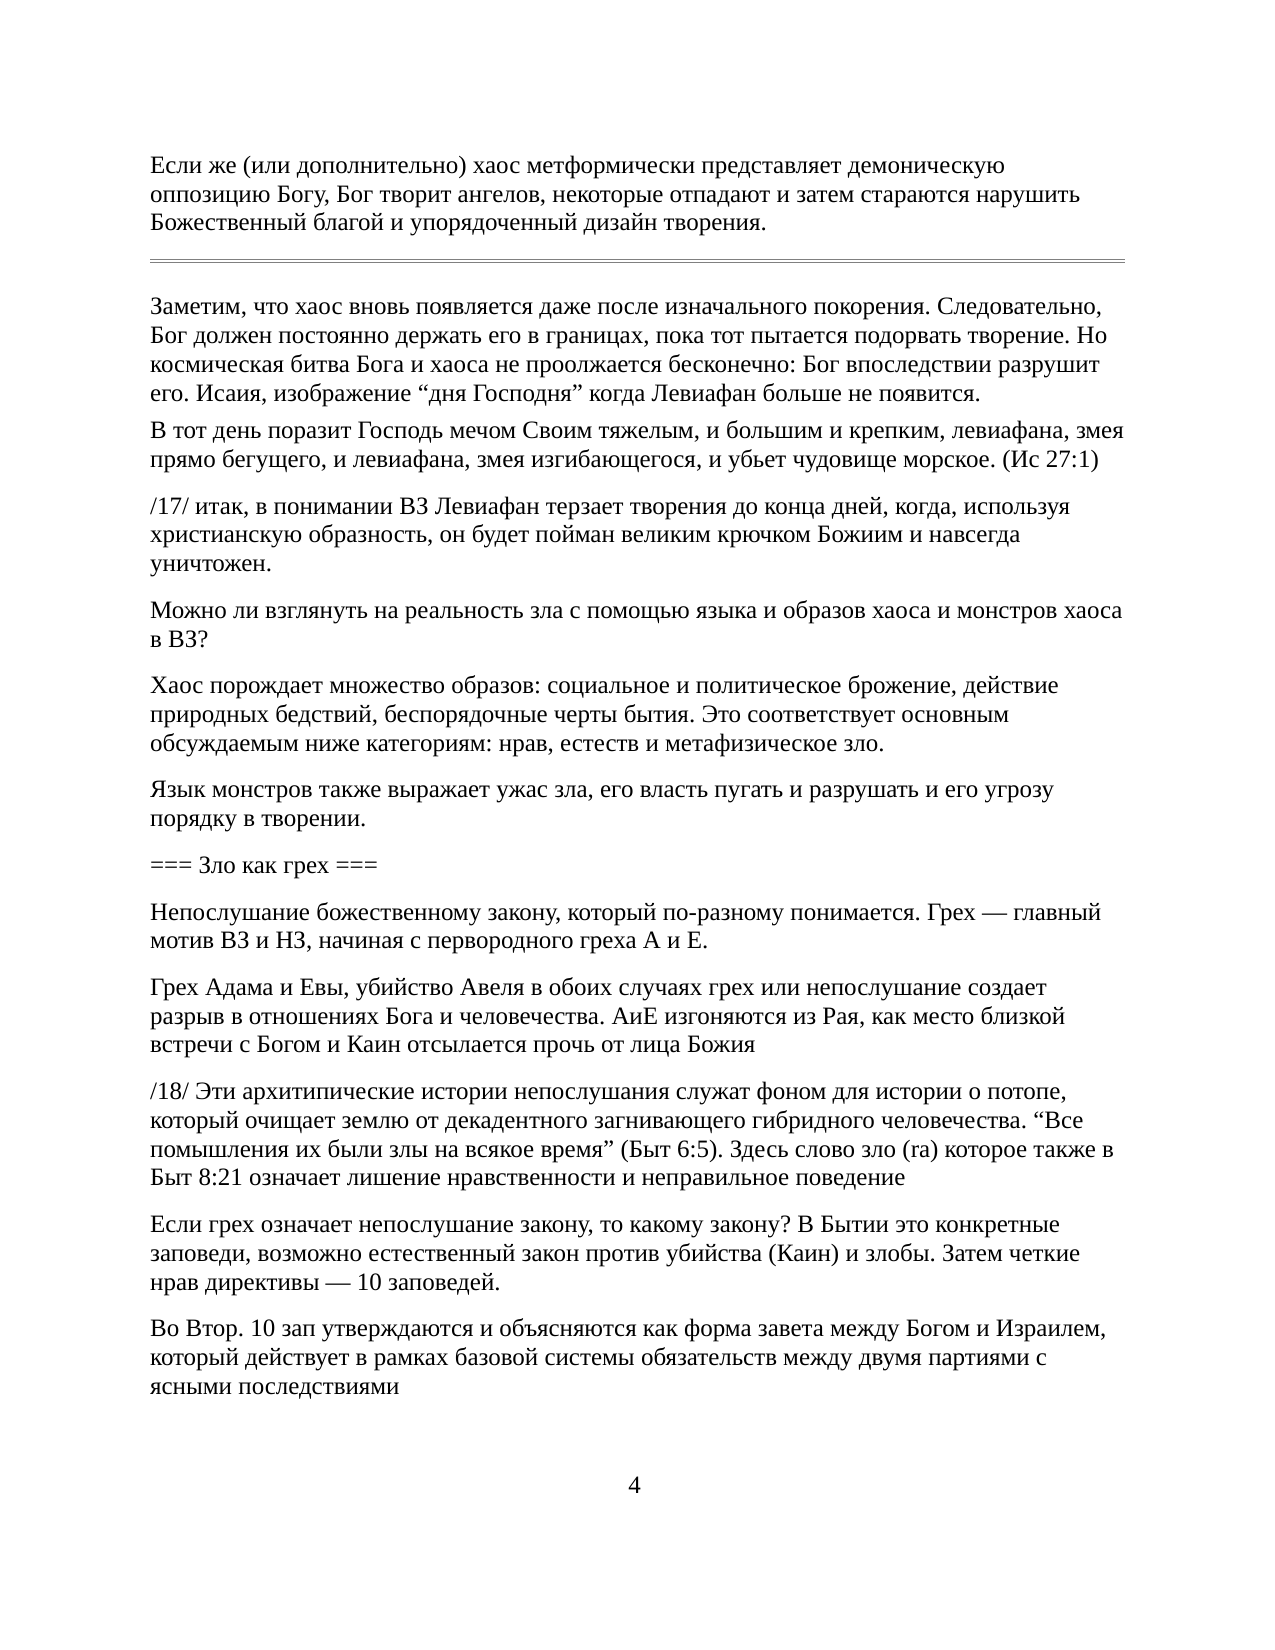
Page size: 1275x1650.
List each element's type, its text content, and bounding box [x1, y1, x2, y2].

text Хаос порождает множество образов: социальное и политическое брожение, действие природных бедствий, беспорядочные черты бытия. Это соответствует основным обсуждаемым ниже категориям: нрав, естеств и метафизическое зло. [150, 670, 1125, 757]
text Грех Адама и Евы, убийство Авеля в обоих случаях грех или непослушание создает разрыв в отношениях Бога и человечества. АиЕ изгоняются из Рая, как место близкой встречи с Богом и Каин отсылается прочь от лица Божия [150, 972, 1125, 1058]
text /17/ итак, в понимании ВЗ Левиафан терзает творения до конца дней, когда, используя христианскую образность, он будет пойман великим крючком Божиим и навсегда уничтожен. [150, 491, 1125, 577]
text Можно ли взглянуть на реальность зла с помощью языка и образов хаоса и монстров хаоса в ВЗ? [150, 595, 1125, 652]
text Если грех означает непослушание закону, то какому закону? В Бытии это конкретные заповеди, возможно естественный закон против убийства (Каин) и злобы. Затем четкие нрав директивы — 10 заповедей. [150, 1209, 1125, 1295]
text В тот день поразит Господь мечом Своим тяжелым, и большим и крепким, левиафана, змея прямо бегущего, и левиафана, змея изгибающегося, и убьет чудовище морское. (Ис 27:1) [150, 415, 1125, 473]
text Заметим, что хаос вновь появляется даже после изначального покорения. Следовательно, Бог должен постоянно держать его в границах, пока тот пытается подорвать творение. Но космическая битва Бога и хаоса не проолжается бесконечно: Бог впоследствии разрушит его. Исаия, изображение “дня Господня” когда Левиафан больше не появится. [150, 291, 1125, 406]
text === Зло как грех === [150, 850, 1125, 879]
text Язык монстров также выражает ужас зла, его власть пугать и разрушать и его угрозу порядку в творении. [150, 774, 1125, 832]
text Во Втор. 10 зап утверждаются и объясняются как форма завета между Богом и Израилем, который действует в рамках базовой системы обязательств между двумя партиями с ясными последствиями [150, 1313, 1125, 1399]
text /18/ Эти архитипические истории непослушания служат фоном для истории о потопе, который очищает землю от декадентного загнивающего гибридного человечества. “Все помышления их были злы на всякое время” (Быт 6:5). Здесь слово зло (ra) которое также в Быт 8:21 означает лишение нравственности и неправильное поведение [150, 1076, 1125, 1191]
text Если же (или дополнительно) хаос метформически представляет демоническую оппозицию Богу, Бог творит ангелов, некоторые отпадают и затем стараются нарушить Божественный благой и упорядоченный дизайн творения. [150, 150, 1125, 236]
text Непослушание божественному закону, который по-разному понимается. Грех — главный мотив ВЗ и НЗ, начиная с первородного греха А и Е. [150, 897, 1125, 954]
